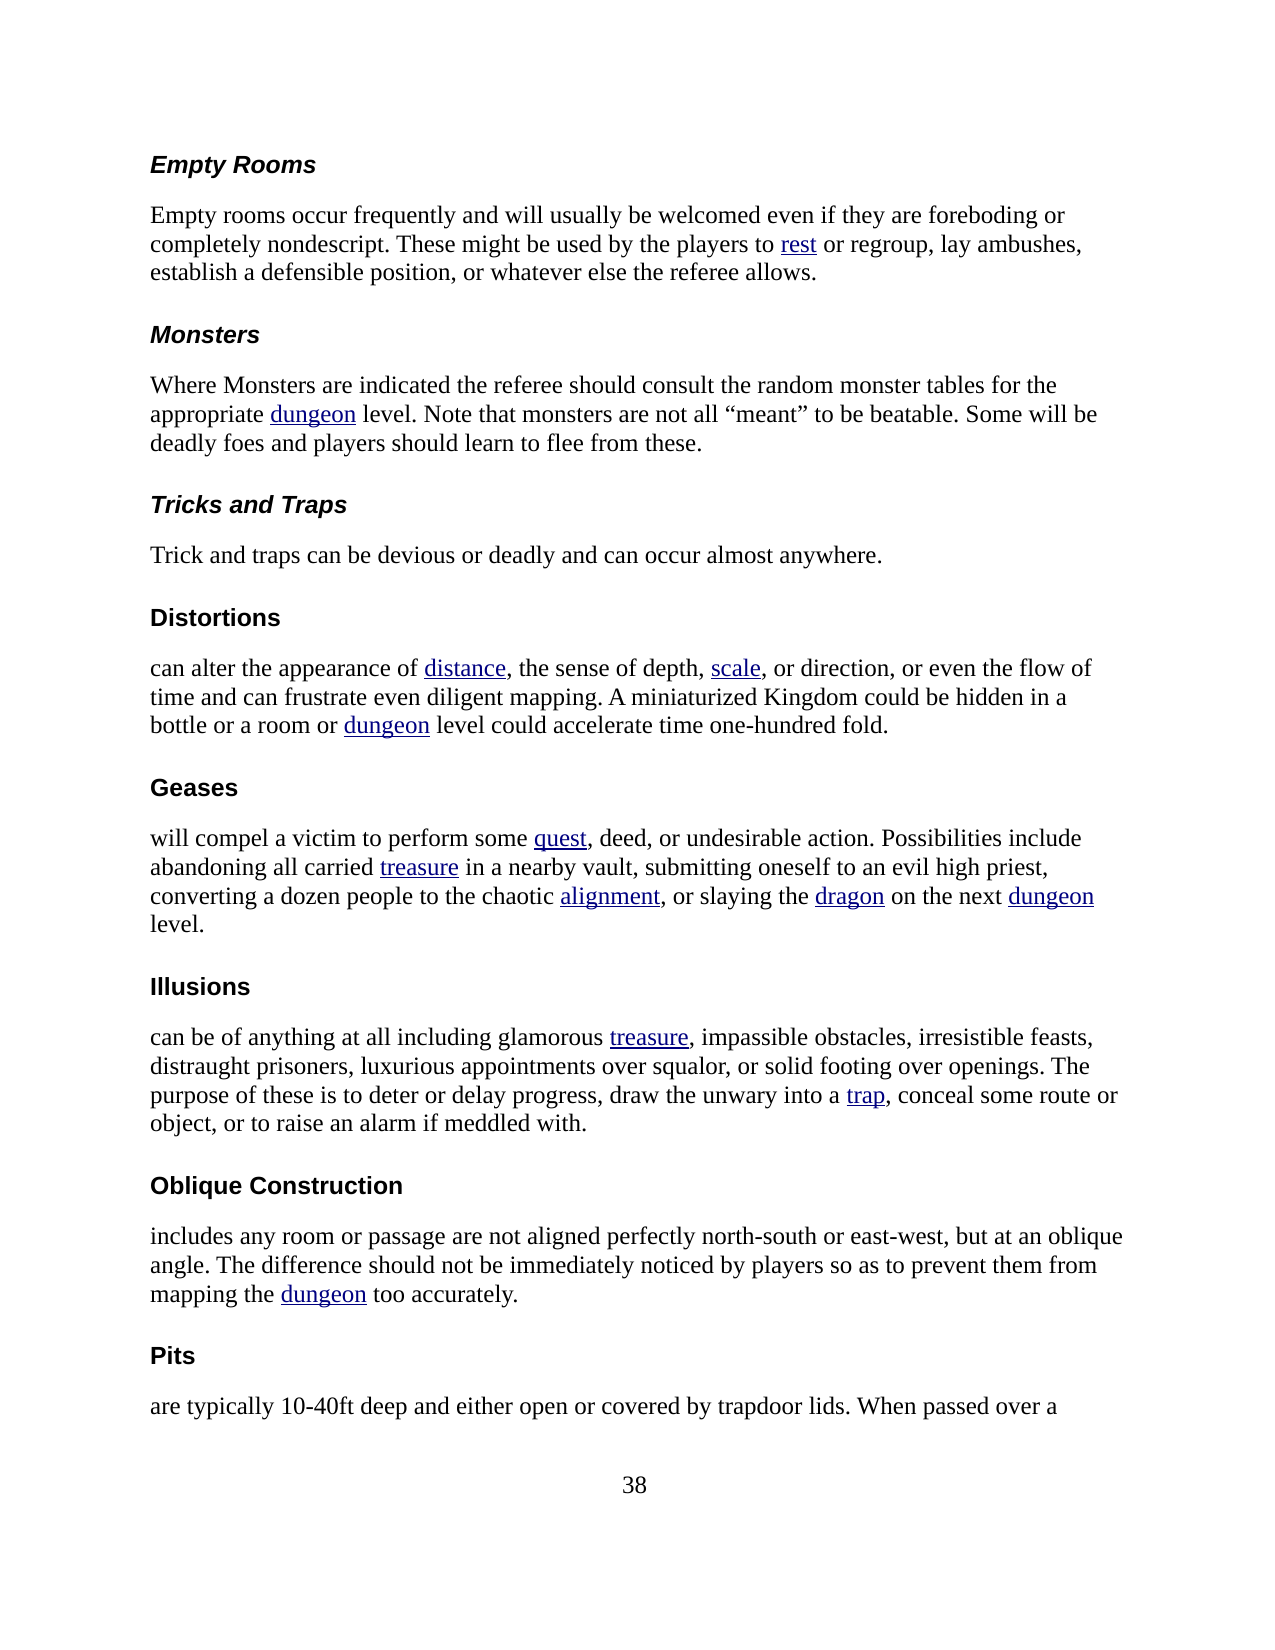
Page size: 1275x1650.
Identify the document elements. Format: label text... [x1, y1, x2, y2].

text includes any room or passage are not aligned perfectly north-south or east-west, but at an oblique angle. The difference should not be immediately noticed by players so as to prevent them from mapping the dungeon too accurately. [150, 1221, 1125, 1307]
subtitle Monsters [150, 320, 1125, 349]
text Where Monsters are indicated the referee should consult the random monster tables for the appropriate dungeon level. Note that monsters are not all “meant” to be beatable. Some will be deadly foes and players should learn to flee from these. [150, 370, 1125, 456]
text can alter the appearance of distance, the sense of depth, scale, or direction, or even the flow of time and can frustrate even diligent mapping. A miniaturized Kingdom could be hidden in a bottle or a room or dungeon level could accelerate time one-hundred fold. [150, 653, 1125, 739]
subtitle Distortions [150, 603, 1125, 632]
subtitle Oblique Construction [150, 1171, 1125, 1200]
subtitle Geases [150, 773, 1125, 802]
text can be of anything at all including glamorous treasure, impassible obstacles, irresistible feasts, distraught prisoners, luxurious appointments over squalor, or solid footing over openings. The purpose of these is to deter or delay progress, draw the unwary into a trap, conceal some route or object, or to raise an alarm if meddled with. [150, 1022, 1125, 1137]
text will compel a victim to perform some quest, deed, or undesirable action. Possibilities include abandoning all carried treasure in a nearby vault, submitting oneself to an evil high priest, converting a dozen people to the chaotic alignment, or slaying the dragon on the next dungeon level. [150, 823, 1125, 938]
subtitle Pits [150, 1341, 1125, 1370]
text Trick and traps can be devious or deadly and can occur almost anywhere. [150, 540, 1125, 569]
text are typically 10-40ft deep and either open or covered by trapdoor lids. When passed over a [150, 1391, 1125, 1420]
subtitle Empty Rooms [150, 150, 1125, 178]
subtitle Tricks and Traps [150, 490, 1125, 519]
subtitle Illusions [150, 972, 1125, 1001]
text Empty rooms occur frequently and will usually be welcomed even if they are foreboding or completely nondescript. These might be used by the players to rest or regroup, lay ambushes, establish a defensible position, or whatever else the referee allows. [150, 200, 1125, 286]
